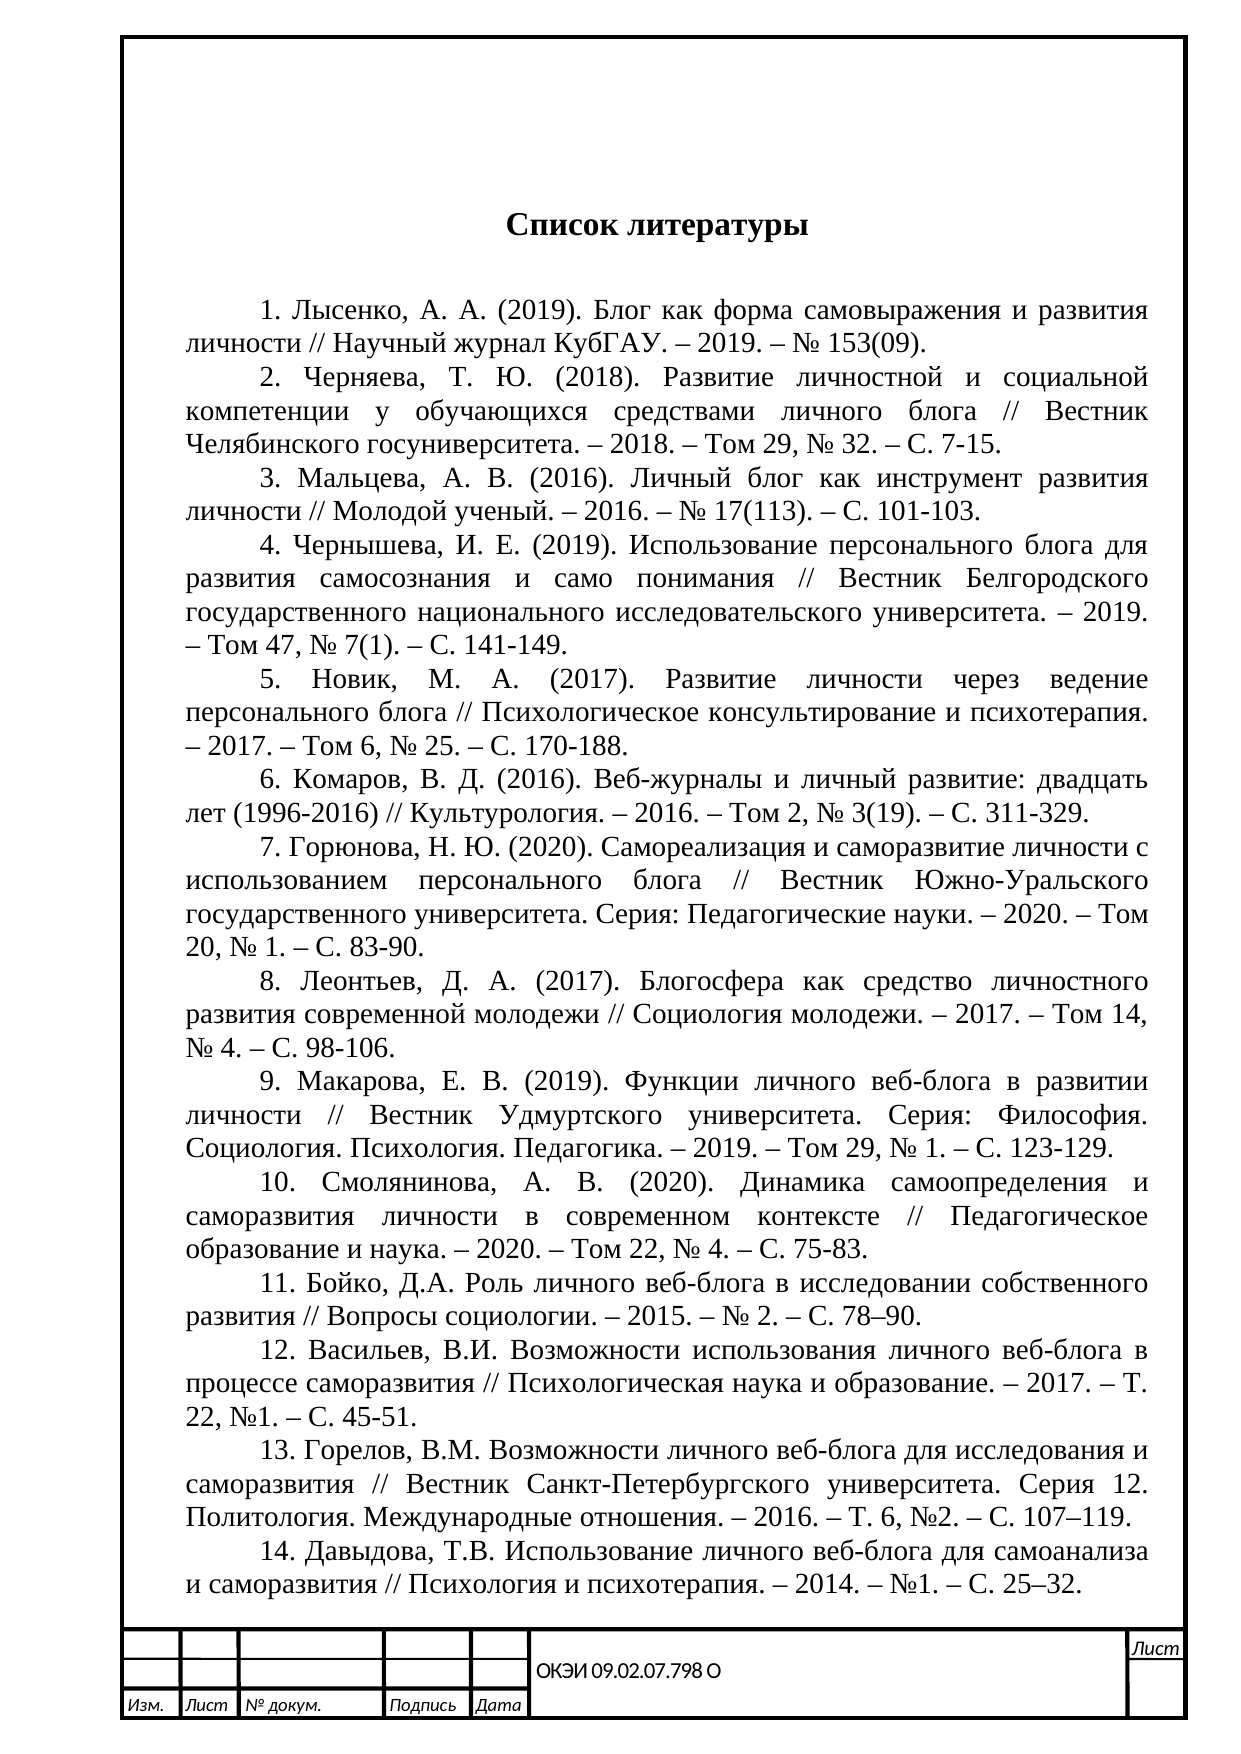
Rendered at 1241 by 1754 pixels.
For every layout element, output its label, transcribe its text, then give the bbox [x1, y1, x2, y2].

text 14. Давыдова, Т.В. Использование личного веб-блога для самоанализа и саморазвития // Психология и психотерапия. – 2014. – №1. – С. 25–32. [185, 1533, 1149, 1600]
text 9. Макарова, Е. В. (2019). Функции личного веб-блога в развитии личности // Вестник Удмуртского университета. Серия: Философия. Социология. Психология. Педагогика. – 2019. – Том 29, № 1. – C. 123-129. [185, 1063, 1149, 1164]
subtitle Список литературы [150, 204, 1090, 242]
text 10. Смолянинова, А. В. (2020). Динамика самоопределения и саморазвития личности в современном контексте // Педагогическое образование и наука. – 2020. – Том 22, № 4. – C. 75-83. [185, 1164, 1149, 1265]
text 5. Новик, М. А. (2017). Развитие личности через ведение персонального блога // Психологическое консультирование и психотерапия. – 2017. – Том 6, № 25. – C. 170-188. [185, 661, 1149, 762]
text 7. Горюнова, Н. Ю. (2020). Самореализация и саморазвитие личности с использованием персонального блога // Вестник Южно-Уральского государственного университета. Серия: Педагогические науки. – 2020. – Том 20, № 1. – C. 83-90. [185, 829, 1149, 963]
text 1. Лысенко, А. А. (2019). Блог как форма самовыражения и развития личности // Научный журнал КубГАУ. – 2019. – № 153(09). [185, 292, 1149, 359]
text 3. Мальцева, А. В. (2016). Личный блог как инструмент развития личности // Молодой ученый. – 2016. – № 17(113). – C. 101-103. [185, 460, 1149, 527]
text 8. Леонтьев, Д. А. (2017). Блогосфера как средство личностного развития современной молодежи // Социология молодежи. – 2017. – Том 14, № 4. – C. 98-106. [185, 963, 1149, 1063]
text 6. Комаров, В. Д. (2016). Веб-журналы и личный развитие: двадцать лет (1996-2016) // Культурология. – 2016. – Том 2, № 3(19). – C. 311-329. [185, 762, 1149, 829]
text 13. Горелов, В.М. Возможности личного веб-блога для исследования и саморазвития // Вестник Санкт-Петербургского университета. Серия 12. Политология. Международные отношения. – 2016. – Т. 6, №2. – С. 107–119. [185, 1432, 1149, 1533]
text 4. Чернышева, И. Е. (2019). Использование персонального блога для развития самосознания и само понимания // Вестник Белгородского государственного национального исследовательского университета. – 2019. – Том 47, № 7(1). – C. 141-149. [185, 527, 1149, 661]
text 11. Бойко, Д.А. Роль личного веб-блога в исследовании собственного развития // Вопросы социологии. – 2015. – № 2. – С. 78–90. [185, 1265, 1149, 1332]
text 12. Васильев, В.И. Возможности использования личного веб-блога в процессе саморазвития // Психологическая наука и образование. – 2017. – Т. 22, №1. – С. 45-51. [185, 1332, 1149, 1432]
text 2. Черняева, Т. Ю. (2018). Развитие личностной и социальной компетенции у обучающихся средствами личного блога // Вестник Челябинского госуниверситета. – 2018. – Том 29, № 32. – C. 7-15. [185, 359, 1149, 460]
